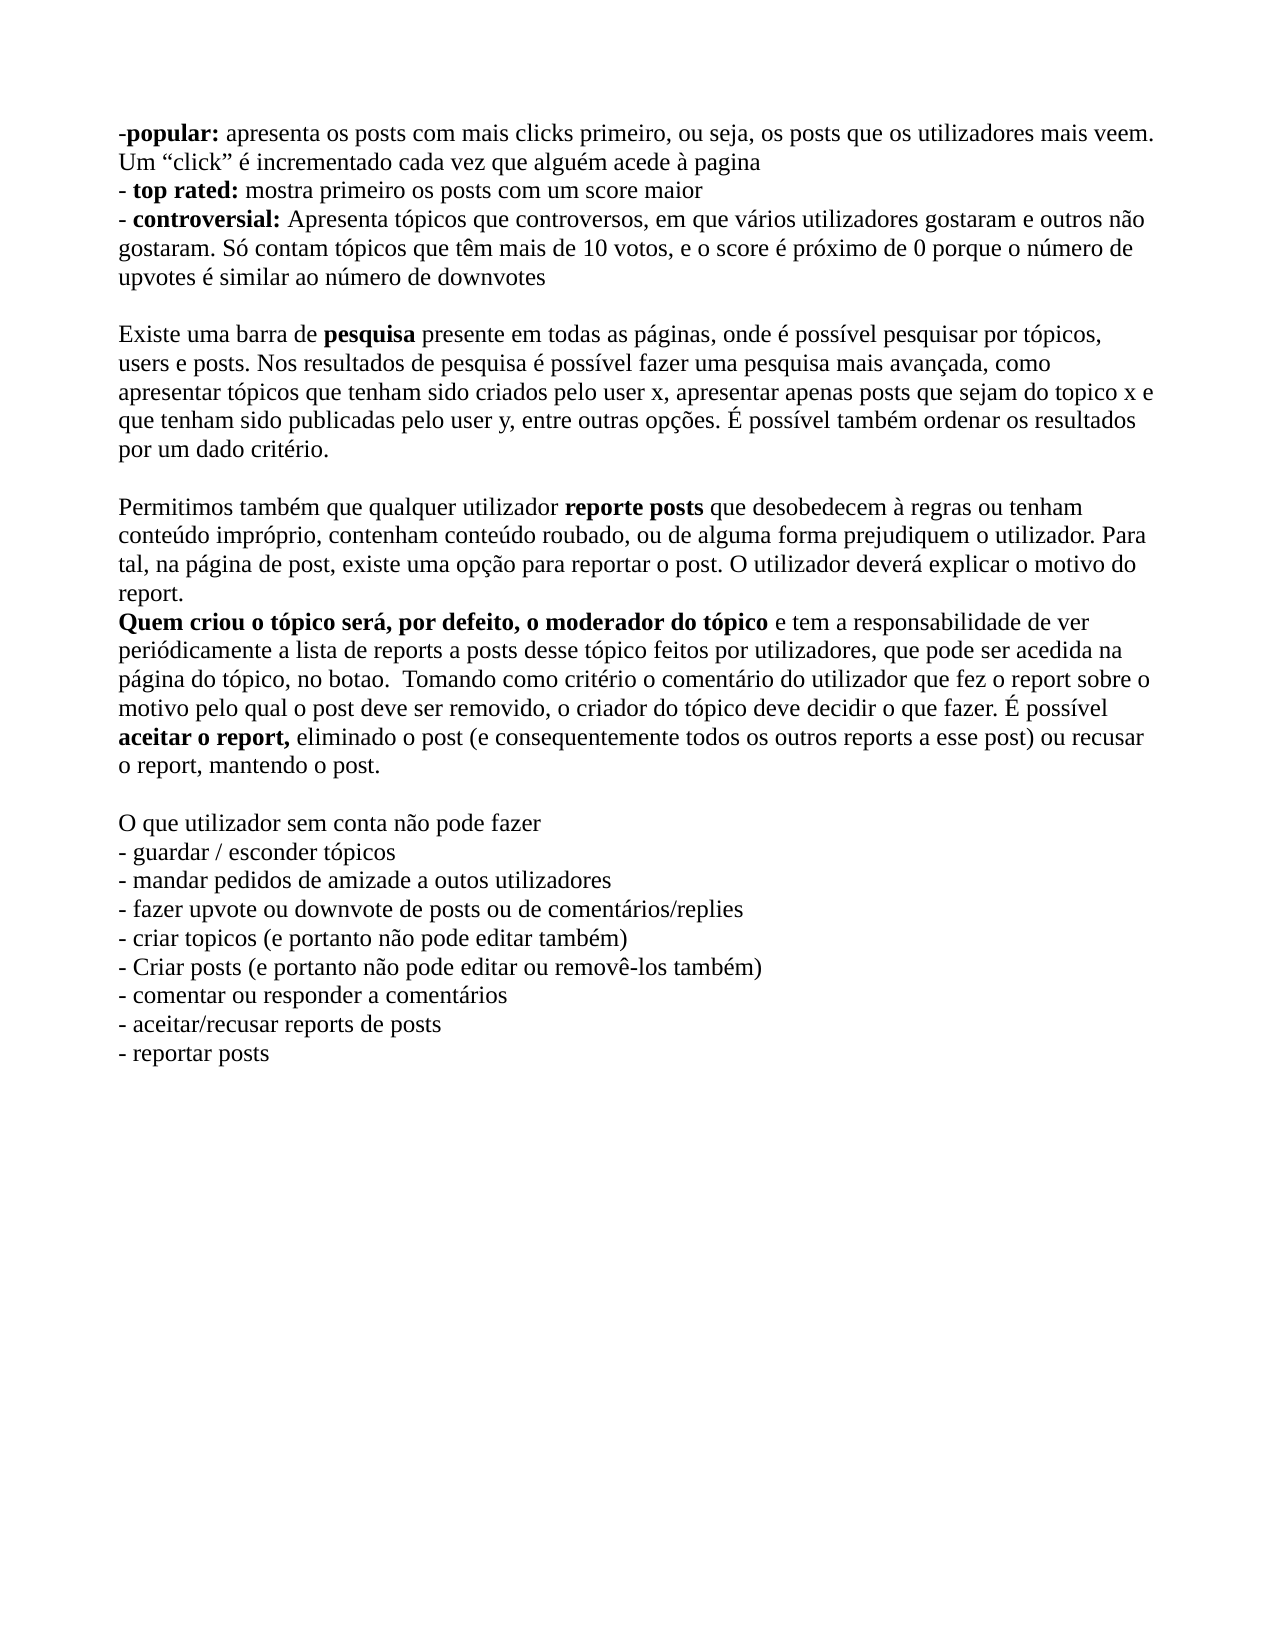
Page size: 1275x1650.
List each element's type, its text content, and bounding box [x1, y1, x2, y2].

text - reportar posts [118, 1038, 1157, 1067]
text Permitimos também que qualquer utilizador reporte posts que desobedecem à regras ou tenham conteúdo impróprio, contenham conteúdo roubado, ou de alguma forma prejudiquem o utilizador. Para tal, na página de post, existe uma opção para reportar o post. O utilizador deverá explicar o motivo do report. [118, 492, 1157, 607]
text Existe uma barra de pesquisa presente em todas as páginas, onde é possível pesquisar por tópicos, users e posts. Nos resultados de pesquisa é possível fazer uma pesquisa mais avançada, como apresentar tópicos que tenham sido criados pelo user x, apresentar apenas posts que sejam do topico x e que tenham sido publicadas pelo user y, entre outras opções. É possível também ordenar os resultados por um dado critério. [118, 319, 1157, 463]
text - mandar pedidos de amizade a outos utilizadores [118, 866, 1157, 894]
text -popular: apresenta os posts com mais clicks primeiro, ou seja, os posts que os utilizadores mais veem. Um “click” é incrementado cada vez que alguém acede à pagina [118, 118, 1157, 176]
text O que utilizador sem conta não pode fazer [118, 808, 1157, 837]
text - top rated: mostra primeiro os posts com um score maior [118, 176, 1157, 204]
text - Criar posts (e portanto não pode editar ou removê-los também) [118, 952, 1157, 981]
text - controversial: Apresenta tópicos que controversos, em que vários utilizadores gostaram e outros não gostaram. Só contam tópicos que têm mais de 10 votos, e o score é próximo de 0 porque o número de upvotes é similar ao número de downvotes [118, 204, 1157, 291]
text - criar topicos (e portanto não pode editar também) [118, 923, 1157, 952]
text - fazer upvote ou downvote de posts ou de comentários/replies [118, 894, 1157, 923]
text - comentar ou responder a comentários [118, 981, 1157, 1009]
text - aceitar/recusar reports de posts [118, 1009, 1157, 1038]
text Quem criou o tópico será, por defeito, o moderador do tópico e tem a responsabilidade de ver periódicamente a lista de reports a posts desse tópico feitos por utilizadores, que pode ser acedida na página do tópico, no botao. Tomando como critério o comentário do utilizador que fez o report sobre o motivo pelo qual o post deve ser removido, o criador do tópico deve decidir o que fazer. É possível aceitar o report, eliminado o post (e consequentemente todos os outros reports a esse post) ou recusar o report, mantendo o post. [118, 607, 1157, 779]
text - guardar / esconder tópicos [118, 837, 1157, 866]
